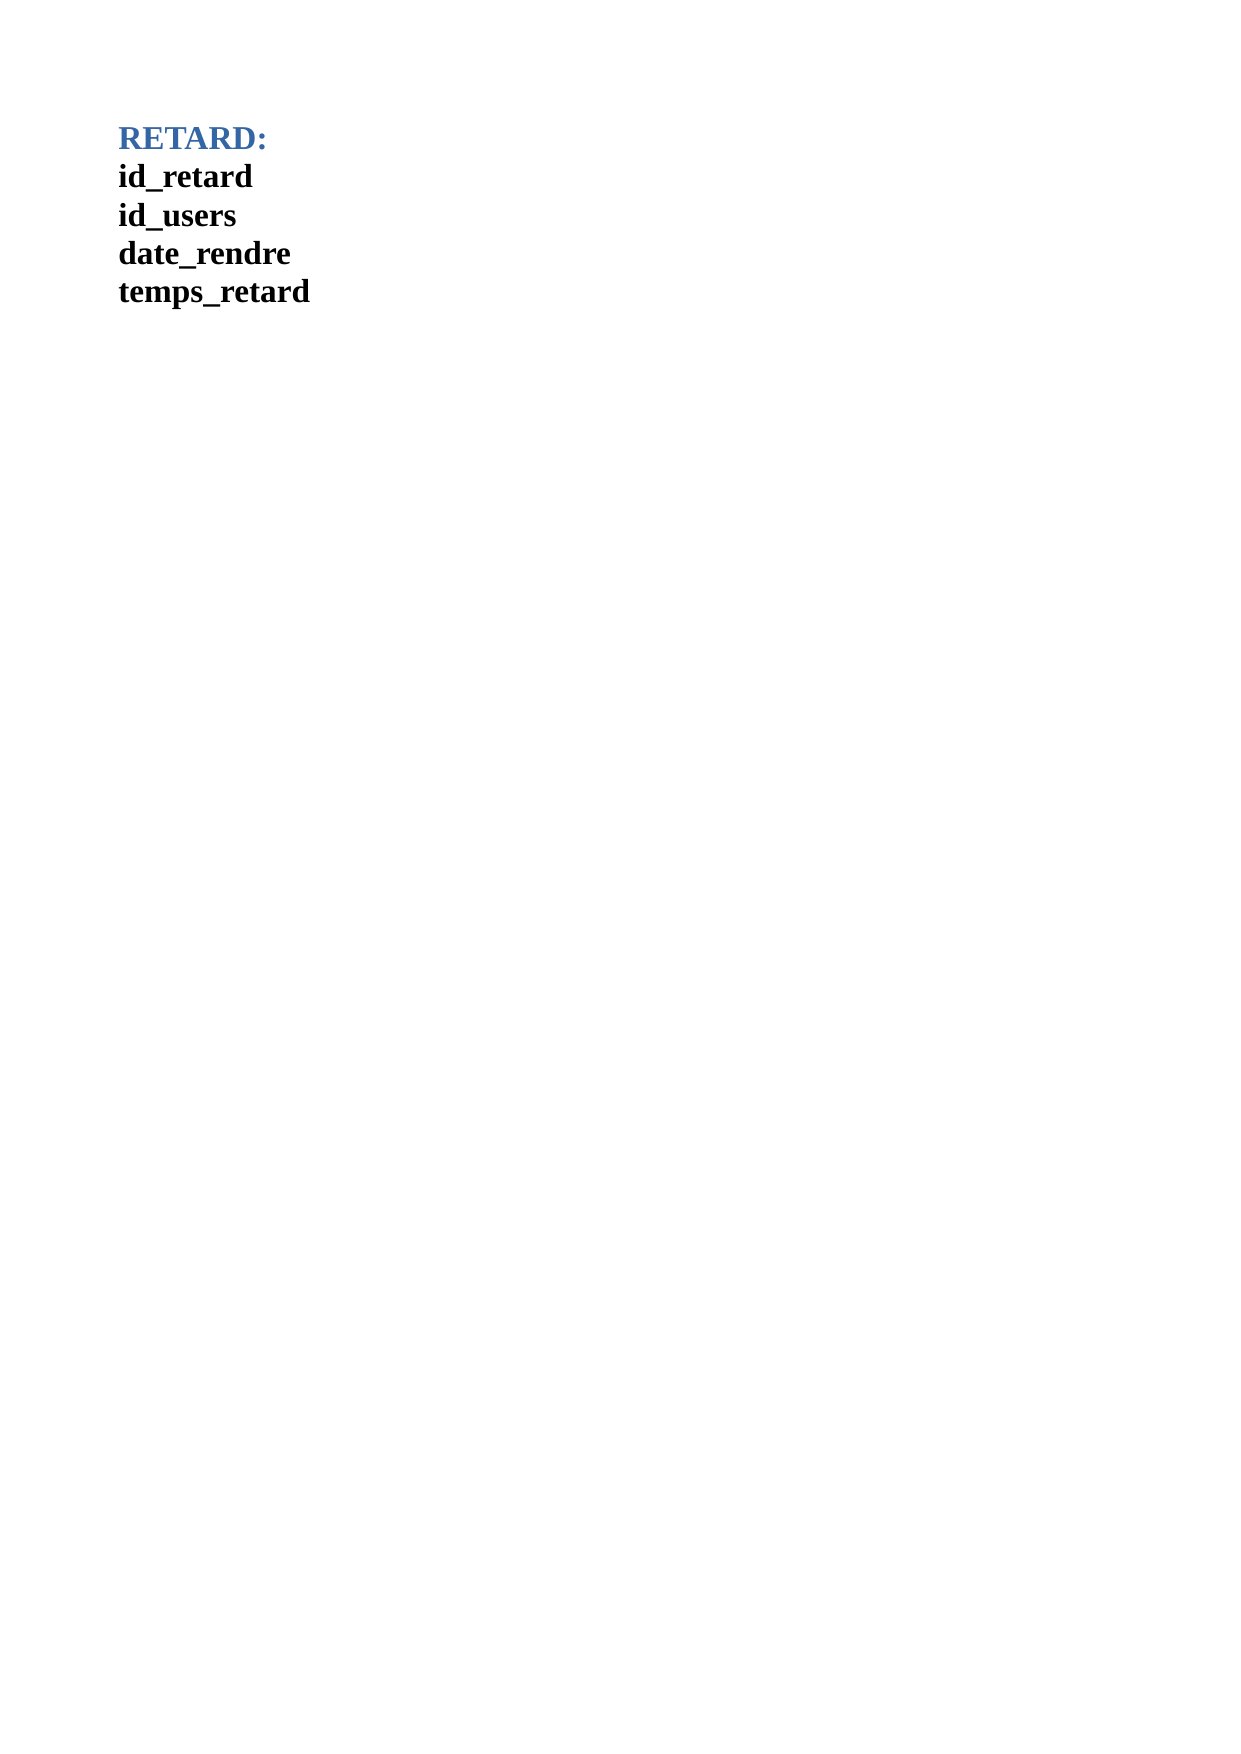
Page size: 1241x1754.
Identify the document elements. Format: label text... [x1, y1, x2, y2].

text id_retard [118, 156, 1122, 195]
text temps_retard [118, 271, 1122, 310]
text RETARD: [118, 118, 1122, 156]
text date_rendre [118, 233, 1122, 271]
text id_users [118, 195, 1122, 233]
